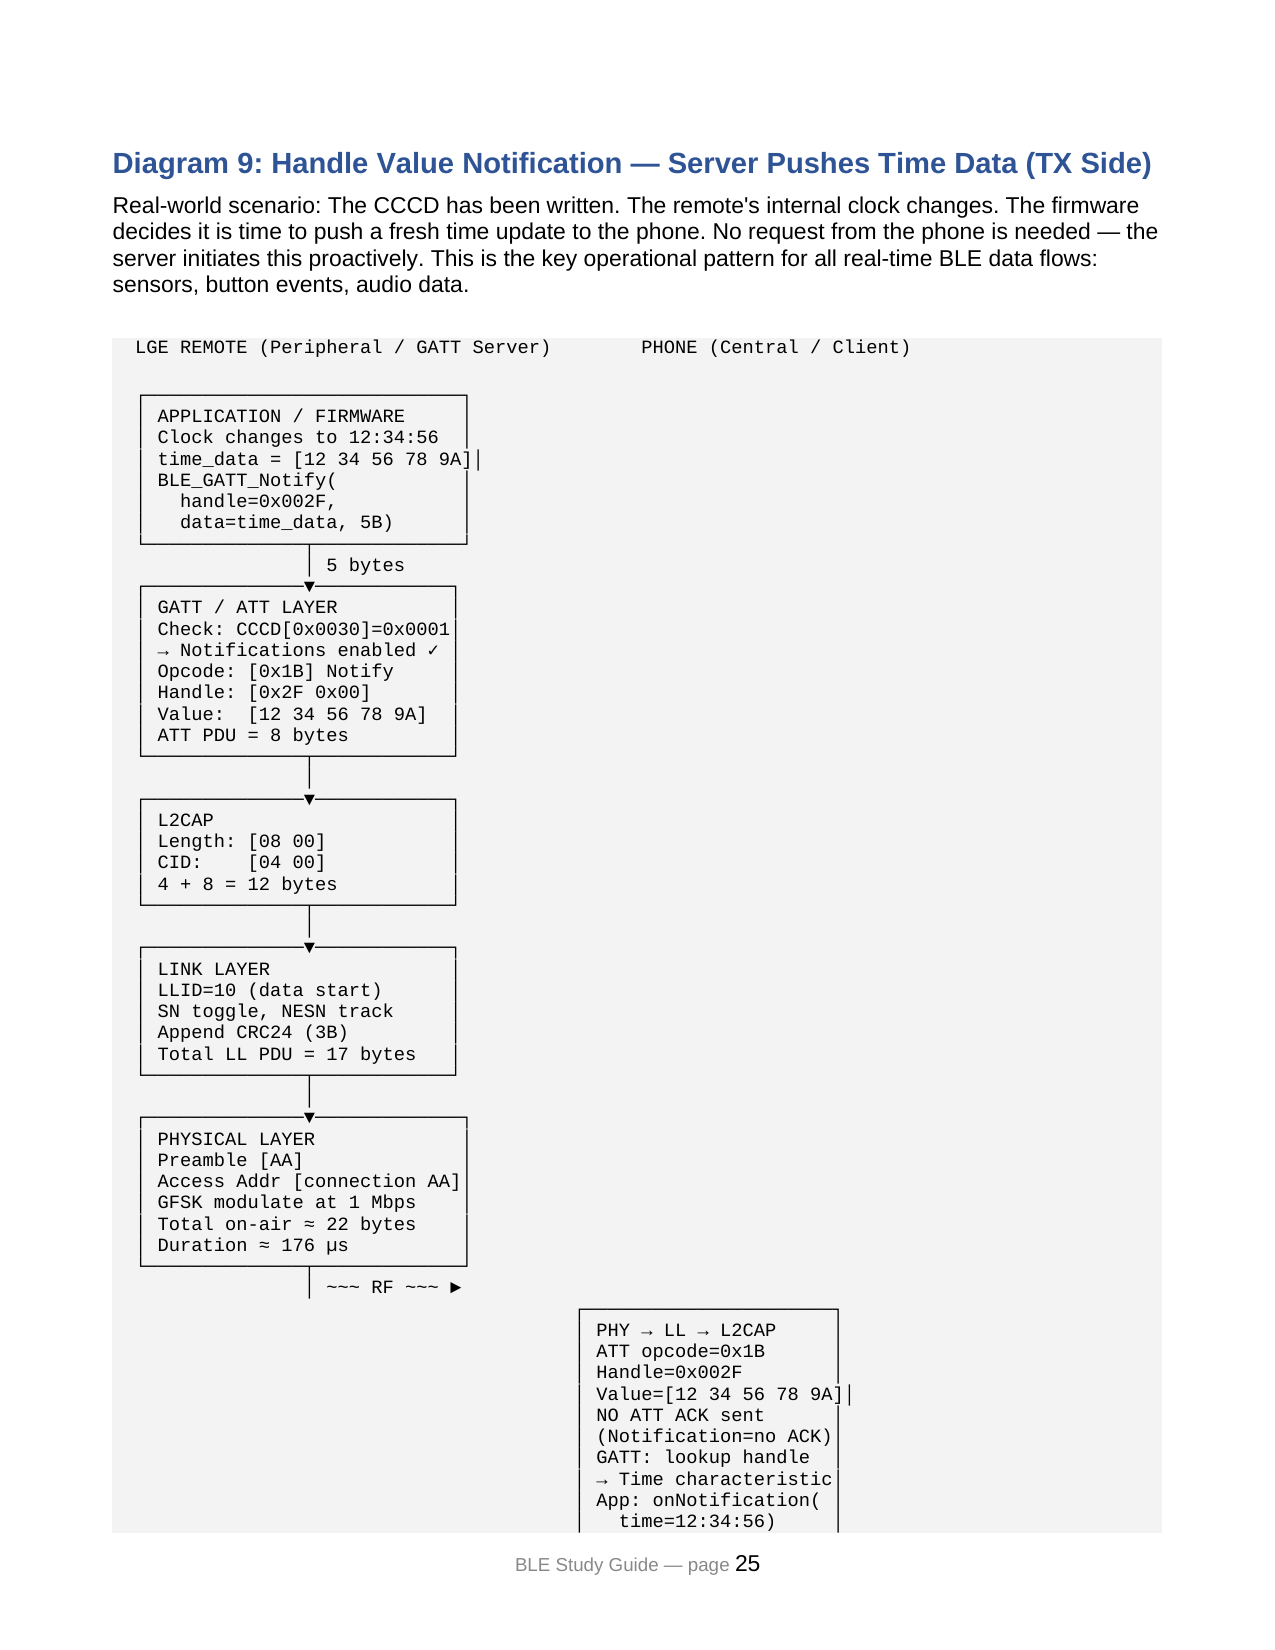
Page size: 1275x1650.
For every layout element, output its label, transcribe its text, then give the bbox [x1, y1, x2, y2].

text │ Clock changes to 12:34:56 │ [112, 428, 140, 449]
text │ SN toggle, NESN track │ [456, 1002, 1162, 1023]
text │ NO ATT ACK sent │ [838, 1406, 1162, 1427]
text │ ATT PDU = 8 bytes │ [112, 726, 140, 747]
text │ Check: CCCD[0x0030]=0x0001│ [141, 619, 455, 641]
text │ Opcode: [0x1B] Notify │ [112, 662, 140, 683]
text LGE REMOTE (Peripheral / GATT Server) PHONE (Central / Client) [112, 338, 1162, 359]
text │ ATT PDU = 8 bytes │ [141, 726, 455, 747]
text │ Value: [12 34 56 78 9A] │ [141, 704, 455, 726]
text │ 5 bytes [309, 556, 1162, 577]
text │ GFSK modulate at 1 Mbps │ [141, 1193, 466, 1214]
text │ → Notifications enabled ✓ │ [141, 641, 455, 662]
text └──────────────┬─────────────┘ [112, 534, 1162, 556]
text │ Handle=0x002F │ [838, 1363, 1162, 1384]
text │ (Notification=no ACK)│ [112, 1427, 578, 1448]
text │ Length: [08 00] │ [456, 832, 1162, 853]
text │ BLE_GATT_Notify( │ [112, 471, 140, 492]
text │ → Time characteristic│ [579, 1469, 837, 1491]
text │ [112, 917, 308, 938]
text │ 4 + 8 = 12 bytes │ [456, 874, 1162, 896]
text │ time=12:34:56) │ [112, 1512, 578, 1533]
text │ Append CRC24 (3B) │ [112, 1023, 140, 1044]
text │ Opcode: [0x1B] Notify │ [141, 662, 455, 683]
text │ Preamble [AA] │ [141, 1151, 466, 1172]
text │ ATT opcode=0x1B │ [838, 1342, 1162, 1363]
text │ Access Addr [connection AA]│ [141, 1172, 466, 1193]
text │ LINK LAYER │ [141, 959, 455, 981]
subtitle Diagram 9: Handle Value Notification — Server Pushes Time Data (TX Side) [112, 146, 1162, 179]
text │ Handle: [0x2F 0x00] │ [456, 683, 1162, 704]
text └──────────────┬────────────┘ [112, 747, 1162, 768]
text │ Check: CCCD[0x0030]=0x0001│ [112, 619, 140, 641]
text │ Handle=0x002F │ [112, 1363, 578, 1384]
text │ PHYSICAL LAYER │ [112, 1129, 140, 1151]
text │ Append CRC24 (3B) │ [456, 1023, 1162, 1044]
text │ Value=[12 34 56 78 9A]│ [579, 1384, 848, 1406]
text │ LINK LAYER │ [456, 959, 1162, 981]
text │ LLID=10 (data start) │ [141, 981, 455, 1002]
text │ handle=0x002F, │ [467, 492, 1162, 513]
text │ [112, 1087, 308, 1108]
text │ App: onNotification( │ [579, 1491, 837, 1512]
text │ data=time_data, 5B) │ [141, 513, 466, 534]
text ┌──────────────▼────────────┐ [112, 577, 1162, 598]
text │ (Notification=no ACK)│ [838, 1427, 1162, 1448]
text │ Handle: [0x2F 0x00] │ [141, 683, 455, 704]
text │ NO ATT ACK sent │ [579, 1406, 837, 1427]
text │ (Notification=no ACK)│ [579, 1427, 837, 1448]
text │ Value=[12 34 56 78 9A]│ [849, 1384, 1162, 1406]
text │ Total LL PDU = 17 bytes │ [456, 1044, 1162, 1066]
text │ Duration ≈ 176 µs │ [467, 1236, 1162, 1257]
text │ handle=0x002F, │ [112, 492, 140, 513]
text │ App: onNotification( │ [838, 1491, 1162, 1512]
text │ data=time_data, 5B) │ [467, 513, 1162, 534]
text │ Handle: [0x2F 0x00] │ [112, 683, 140, 704]
text │ GATT: lookup handle │ [112, 1448, 578, 1469]
text │ GFSK modulate at 1 Mbps │ [467, 1193, 1162, 1214]
text ┌──────────────▼────────────┐ [112, 789, 1162, 811]
text │ Clock changes to 12:34:56 │ [467, 428, 1162, 449]
text │ GATT / ATT LAYER │ [112, 598, 140, 619]
text │ [309, 917, 1162, 938]
text │ time=12:34:56) │ [838, 1512, 1162, 1533]
text │ Value: [12 34 56 78 9A] │ [112, 704, 140, 726]
text │ BLE_GATT_Notify( │ [467, 471, 1162, 492]
text │ LLID=10 (data start) │ [112, 981, 140, 1002]
text └──────────────┬─────────────┘ [112, 1257, 1162, 1278]
text Real-world scenario: The CCCD has been written. The remote's internal clock changes. The firmware decides it is time to push a fresh time update to the phone. No request from the phone is needed — the server initiates this proactively. This is the key operational pattern for all real-time BLE data flows: sensors, button events, audio data. [112, 192, 1162, 297]
text │ GATT: lookup handle │ [579, 1448, 837, 1469]
text │ Clock changes to 12:34:56 │ [141, 428, 466, 449]
text │ Duration ≈ 176 µs │ [141, 1236, 466, 1257]
text │ ~~~ RF ~~~ ► [309, 1278, 1162, 1299]
text │ L2CAP │ [141, 811, 455, 832]
text │ LLID=10 (data start) │ [456, 981, 1162, 1002]
text │ APPLICATION / FIRMWARE │ [467, 407, 1162, 428]
text │ 4 + 8 = 12 bytes │ [141, 874, 455, 896]
text │ PHYSICAL LAYER │ [467, 1129, 1162, 1151]
text │ ATT PDU = 8 bytes │ [456, 726, 1162, 747]
text │ GATT / ATT LAYER │ [456, 598, 1162, 619]
text │ PHY → LL → L2CAP │ [579, 1321, 837, 1342]
text │ Value: [12 34 56 78 9A] │ [456, 704, 1162, 726]
text │ → Notifications enabled ✓ │ [456, 641, 1162, 662]
text │ App: onNotification( │ [112, 1491, 578, 1512]
text │ time_data = [12 34 56 78 9A]│ [141, 449, 477, 471]
text │ L2CAP │ [112, 811, 140, 832]
text │ [309, 1087, 1162, 1108]
text │ GATT: lookup handle │ [838, 1448, 1162, 1469]
text │ NO ATT ACK sent │ [112, 1406, 578, 1427]
text ┌──────────────────────┐ [112, 1299, 1162, 1321]
text └──────────────┬────────────┘ [112, 1066, 1162, 1087]
text │ APPLICATION / FIRMWARE │ [112, 407, 140, 428]
text │ L2CAP │ [456, 811, 1162, 832]
text │ Preamble [AA] │ [112, 1151, 140, 1172]
text │ data=time_data, 5B) │ [112, 513, 140, 534]
text │ → Notifications enabled ✓ │ [112, 641, 140, 662]
text │ CID: [04 00] │ [112, 853, 140, 874]
text │ LINK LAYER │ [112, 959, 140, 981]
text │ handle=0x002F, │ [141, 492, 466, 513]
text │ ~~~ RF ~~~ ► [112, 1278, 308, 1299]
text │ ATT opcode=0x1B │ [579, 1342, 837, 1363]
text │ SN toggle, NESN track │ [112, 1002, 140, 1023]
text │ CID: [04 00] │ [456, 853, 1162, 874]
text │ GATT / ATT LAYER │ [141, 598, 455, 619]
text │ Handle=0x002F │ [579, 1363, 837, 1384]
text │ PHYSICAL LAYER │ [141, 1129, 466, 1151]
text ┌──────────────▼────────────┐ [112, 938, 1162, 959]
text │ GFSK modulate at 1 Mbps │ [112, 1193, 140, 1214]
text ┌──────────────▼─────────────┐ [112, 1108, 1162, 1129]
text │ PHY → LL → L2CAP │ [112, 1321, 578, 1342]
text │ BLE_GATT_Notify( │ [141, 471, 466, 492]
text │ APPLICATION / FIRMWARE │ [141, 407, 466, 428]
text │ Total on-air ≈ 22 bytes │ [112, 1214, 140, 1236]
text │ Duration ≈ 176 µs │ [112, 1236, 140, 1257]
text │ 5 bytes [112, 556, 308, 577]
text │ Total LL PDU = 17 bytes │ [112, 1044, 140, 1066]
text │ → Time characteristic│ [838, 1469, 1162, 1491]
text │ time=12:34:56) │ [579, 1512, 837, 1533]
text │ Length: [08 00] │ [112, 832, 140, 853]
text ┌────────────────────────────┐ [112, 386, 1162, 407]
text │ time_data = [12 34 56 78 9A]│ [478, 449, 1162, 471]
text │ Total on-air ≈ 22 bytes │ [467, 1214, 1162, 1236]
text │ PHY → LL → L2CAP │ [838, 1321, 1162, 1342]
text └──────────────┬────────────┘ [112, 896, 1162, 917]
text │ Opcode: [0x1B] Notify │ [456, 662, 1162, 683]
text │ SN toggle, NESN track │ [141, 1002, 455, 1023]
text │ Preamble [AA] │ [467, 1151, 1162, 1172]
text │ [112, 768, 308, 789]
text │ Access Addr [connection AA]│ [467, 1172, 1162, 1193]
text │ 4 + 8 = 12 bytes │ [112, 874, 140, 896]
text │ → Time characteristic│ [112, 1469, 578, 1491]
text │ Total LL PDU = 17 bytes │ [141, 1044, 455, 1066]
text │ Append CRC24 (3B) │ [141, 1023, 455, 1044]
text │ Length: [08 00] │ [141, 832, 455, 853]
text │ CID: [04 00] │ [141, 853, 455, 874]
text │ ATT opcode=0x1B │ [112, 1342, 578, 1363]
text │ Total on-air ≈ 22 bytes │ [141, 1214, 466, 1236]
text │ Check: CCCD[0x0030]=0x0001│ [456, 619, 1162, 641]
text │ Value=[12 34 56 78 9A]│ [112, 1384, 578, 1406]
text │ [309, 768, 1162, 789]
